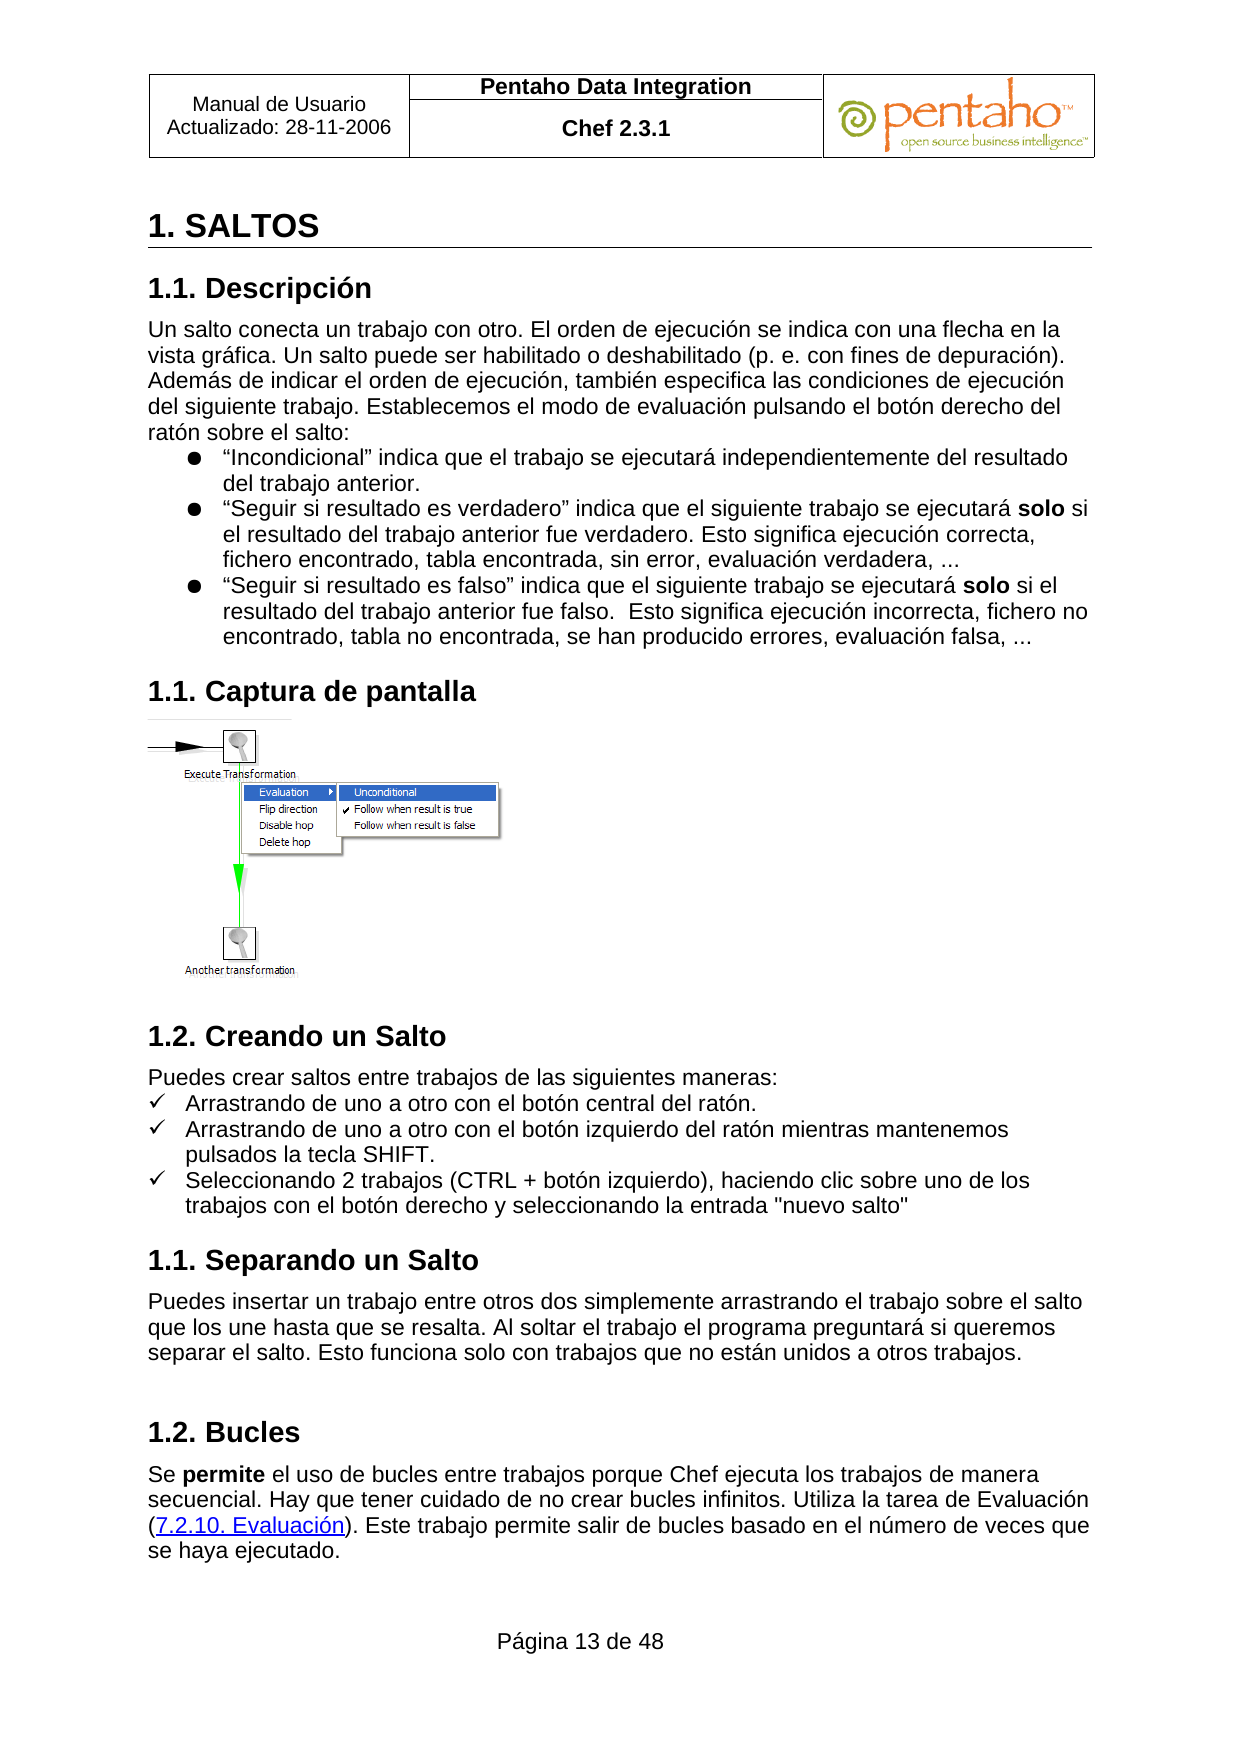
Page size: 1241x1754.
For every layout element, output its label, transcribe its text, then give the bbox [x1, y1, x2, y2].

text Se permite el uso de bucles entre trabajos porque Chef ejecuta los trabajos de manera secuencial. Hay que tener cuidado de no crear bucles infinitos. Utiliza la tarea de Evaluación (7.2.10. Evaluación). Este trabajo permite salir de bucles basado en el número de veces que se haya ejecutado. [148, 1461, 1092, 1563]
list “Seguir si resultado es falso” indica que el siguiente trabajo se ejecutará solo si el resultado del trabajo anterior fue falso. Esto significa ejecución incorrecta, fichero no encontrado, tabla no encontrada, se han producido errores, evaluación falsa, ... [185, 573, 1092, 649]
list Arrastrando de uno a otro con el botón izquierdo del ratón mientras mantenemos pulsados la tecla SHIFT. [148, 1116, 1092, 1167]
text Un salto conecta un trabajo con otro. El orden de ejecución se indica con una flecha en la vista gráfica. Un salto puede ser habilitado o deshabilitado (p. e. con fines de depuración). [148, 317, 1092, 368]
subtitle Saltos [148, 208, 1092, 247]
subtitle Captura de pantalla [148, 674, 1092, 707]
subtitle Creando un Salto [148, 1020, 1092, 1052]
list Arrastrando de uno a otro con el botón central del ratón. [148, 1091, 1092, 1116]
subtitle Descripción [148, 272, 1092, 304]
list “Incondicional” indica que el trabajo se ejecutará independientemente del resultado del trabajo anterior. [185, 445, 1092, 496]
subtitle Separando un Salto [148, 1244, 1092, 1276]
text Puedes insertar un trabajo entre otros dos simplemente arrastrando el trabajo sobre el salto que los une hasta que se resalta. Al soltar el trabajo el programa preguntará si queremos separar el salto. Esto funciona solo con trabajos que no están unidos a otros trabajos. [148, 1289, 1092, 1366]
list “Seguir si resultado es verdadero” indica que el siguiente trabajo se ejecutará solo si el resultado del trabajo anterior fue verdadero. Esto significa ejecución correcta, fichero encontrado, tabla encontrada, sin error, evaluación verdadera, ... [185, 496, 1092, 573]
text Además de indicar el orden de ejecución, también especifica las condiciones de ejecución del siguiente trabajo. Establecemos el modo de evaluación pulsando el botón derecho del ratón sobre el salto: [148, 368, 1092, 445]
text Puedes crear saltos entre trabajos de las siguientes maneras: [148, 1065, 1092, 1091]
subtitle Bucles [148, 1416, 1092, 1449]
list Seleccionando 2 trabajos (CTRL + botón izquierdo), haciendo clic sobre uno de los trabajos con el botón derecho y seleccionando la entrada "nuevo salto" [148, 1167, 1092, 1219]
